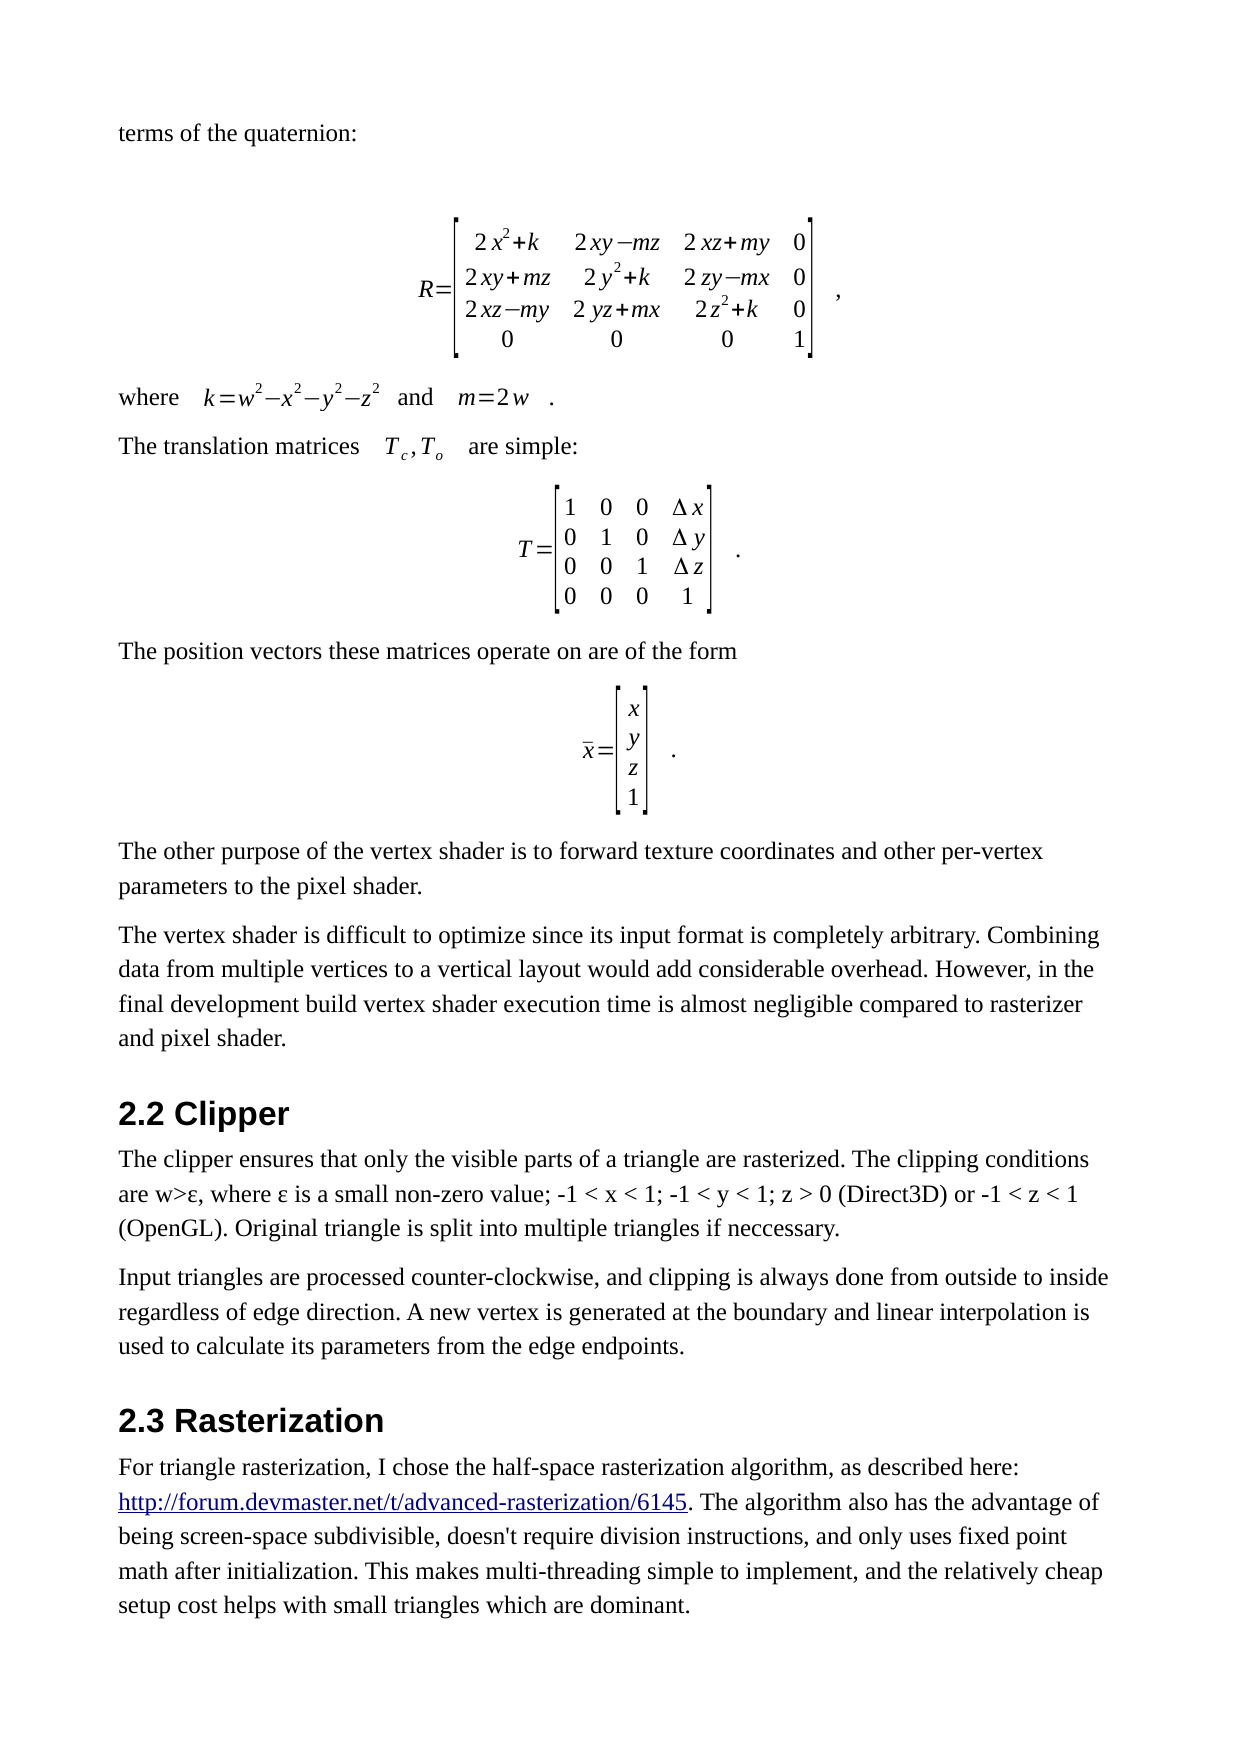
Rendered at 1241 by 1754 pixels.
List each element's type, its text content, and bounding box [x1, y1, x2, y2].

text , [118, 216, 1122, 359]
text The translation matrices are simple: [118, 431, 1122, 464]
subtitle 2.2 Clipper [118, 1093, 1122, 1132]
subtitle 2.3 Rasterization [118, 1401, 1122, 1440]
text The clipper ensures that only the visible parts of a triangle are rasterized. The clipping conditions are w>ε, where ε is a small non-zero value; -1 < x < 1; -1 < y < 1; z > 0 (Direct3D) or -1 < z < 1 (OpenGL). Original triangle is split into multiple triangles if neccessary. [118, 1144, 1122, 1242]
text The vertex shader is difficult to optimize since its input format is completely arbitrary. Combining data from multiple vertices to a vertical layout would add considerable overhead. However, in the final development build vertex shader execution time is almost negligible compared to rasterizer and pixel shader. [118, 920, 1122, 1052]
text where and . [118, 380, 1122, 411]
text The position vectors these matrices operate on are of the form [118, 636, 1122, 664]
text For triangle rasterization, I chose the half-space rasterization algorithm, as described here: http://forum.devmaster.net/t/advanced-rasterization/6145. The algorithm also has the advantage of being screen-space subdivisible, doesn't require division instructions, and only uses fixed point math after initialization. This makes multi-threading simple to implement, and the relatively cheap setup cost helps with small triangles which are dominant. [118, 1452, 1122, 1619]
text . [118, 484, 1122, 615]
text terms of the quaternion: [118, 118, 1122, 147]
text The other purpose of the vertex shader is to forward texture coordinates and other per-vertex parameters to the pixel shader. [118, 836, 1122, 900]
text Input triangles are processed counter-clockwise, and clipping is always done from outside to inside regardless of edge direction. A new vertex is generated at the boundary and linear interpolation is used to calculate its parameters from the edge endpoints. [118, 1262, 1122, 1360]
text . [118, 685, 1122, 816]
